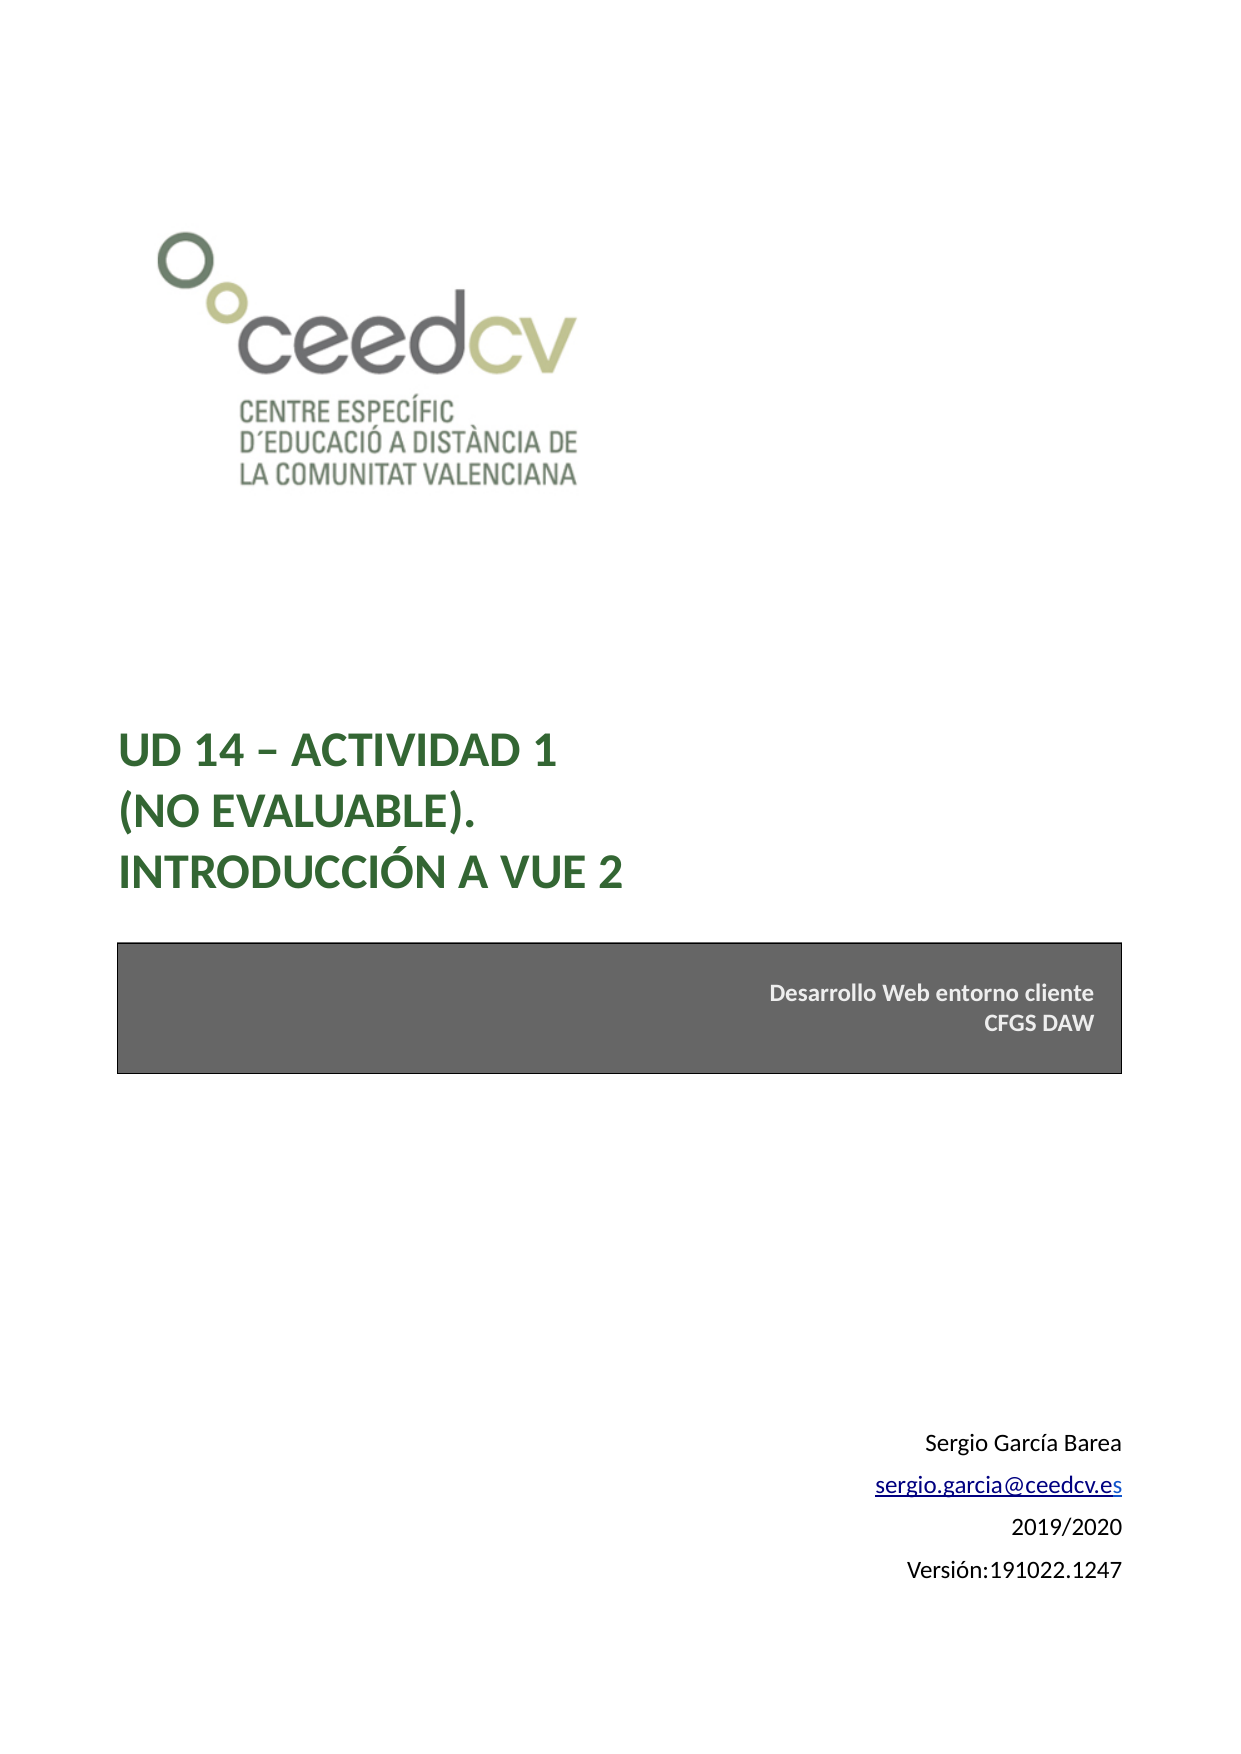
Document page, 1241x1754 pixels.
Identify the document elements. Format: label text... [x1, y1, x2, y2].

text (No evaluable). [118, 779, 1122, 840]
text Versión:191022.1246 [118, 1554, 1122, 1584]
text CFGS DAW [121, 1007, 1094, 1038]
text UD 14 – ACTIVIDAD 1 [118, 718, 1122, 779]
text Sergio García Barea [231, 1427, 1122, 1457]
picture [118, 204, 681, 514]
text 2019/2020 [118, 1511, 1122, 1542]
text Introducción a Vue 2 [118, 840, 1122, 901]
text Desarrollo Web entorno cliente [121, 977, 1094, 1007]
text sergio.garcia@ceedcv.es [231, 1469, 1122, 1499]
